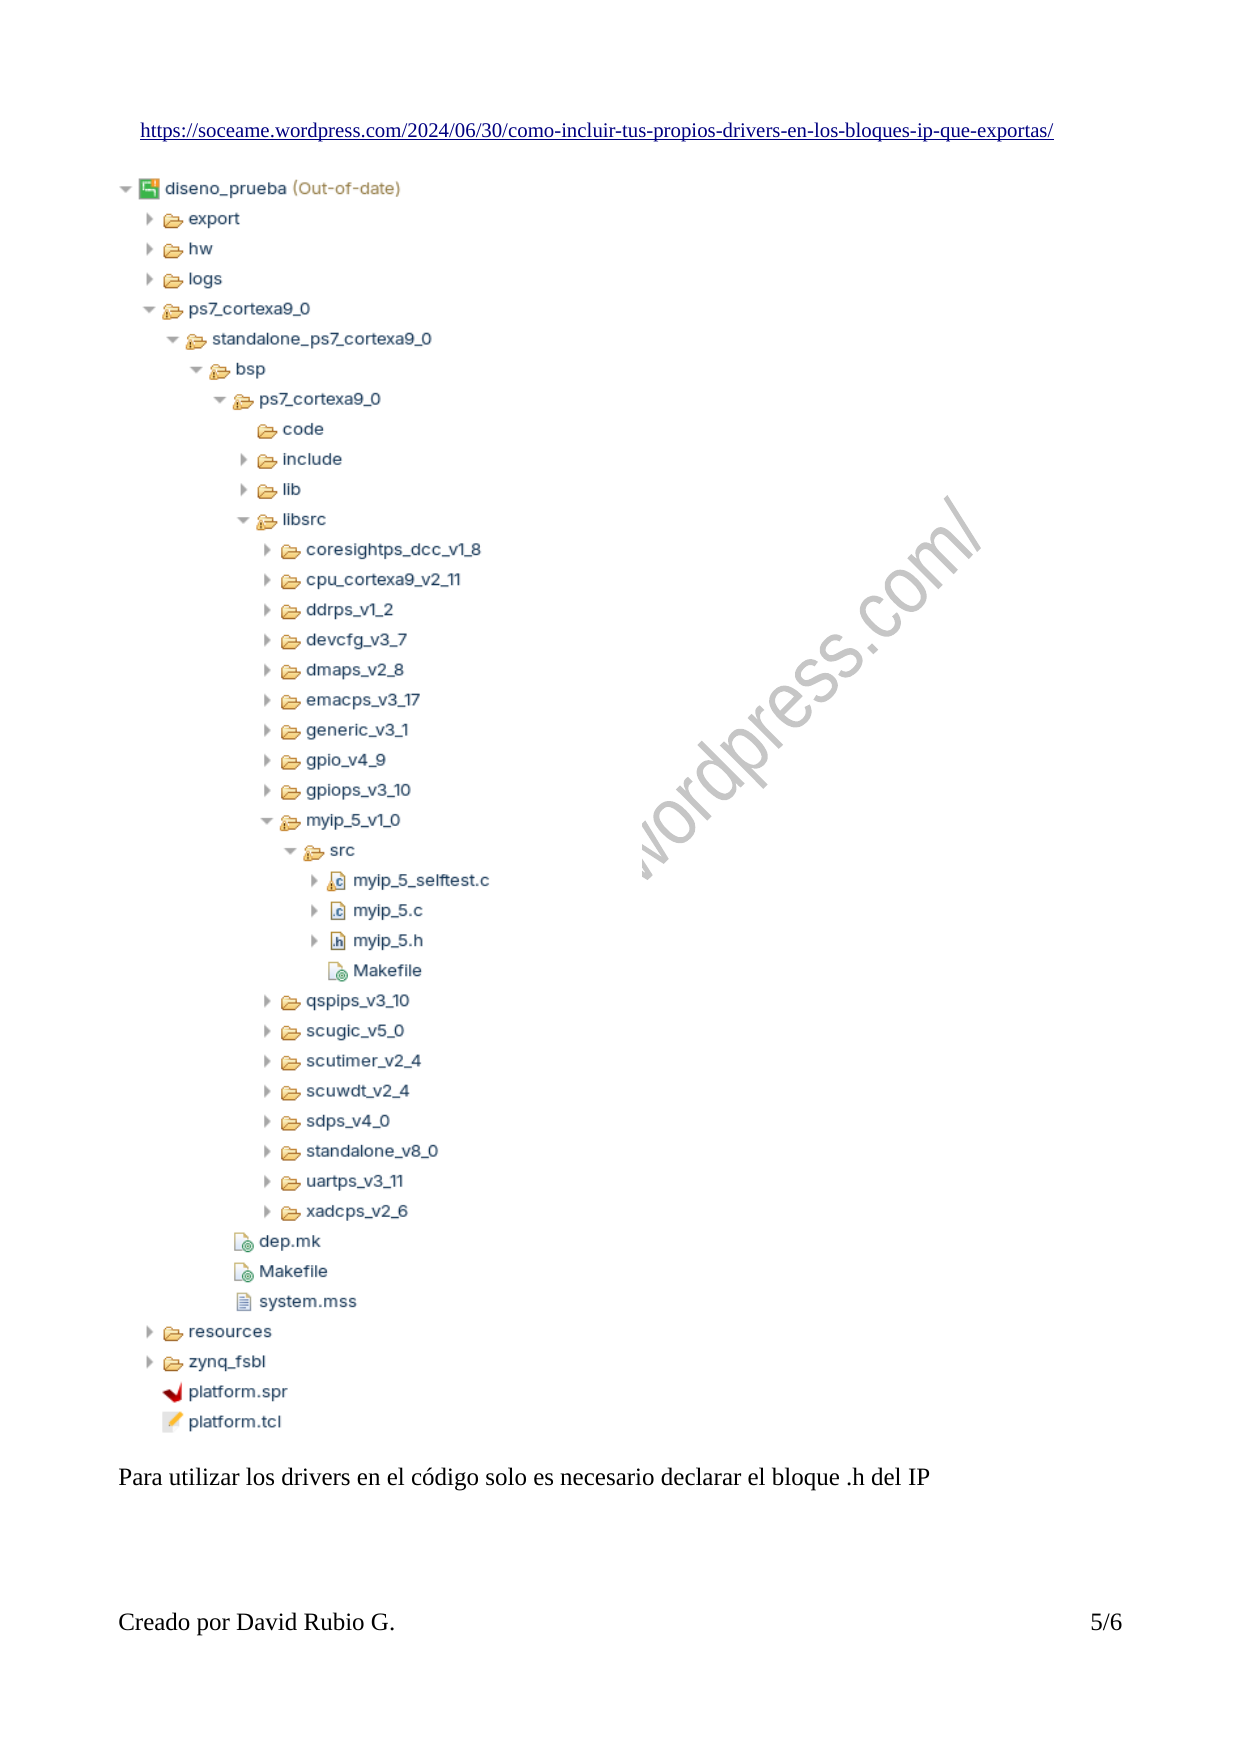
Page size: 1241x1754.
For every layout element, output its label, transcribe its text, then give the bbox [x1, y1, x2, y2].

text Para utilizar los drivers en el código solo es necesario declarar el bloque .h del IP [118, 1462, 1122, 1491]
picture [118, 177, 642, 1438]
